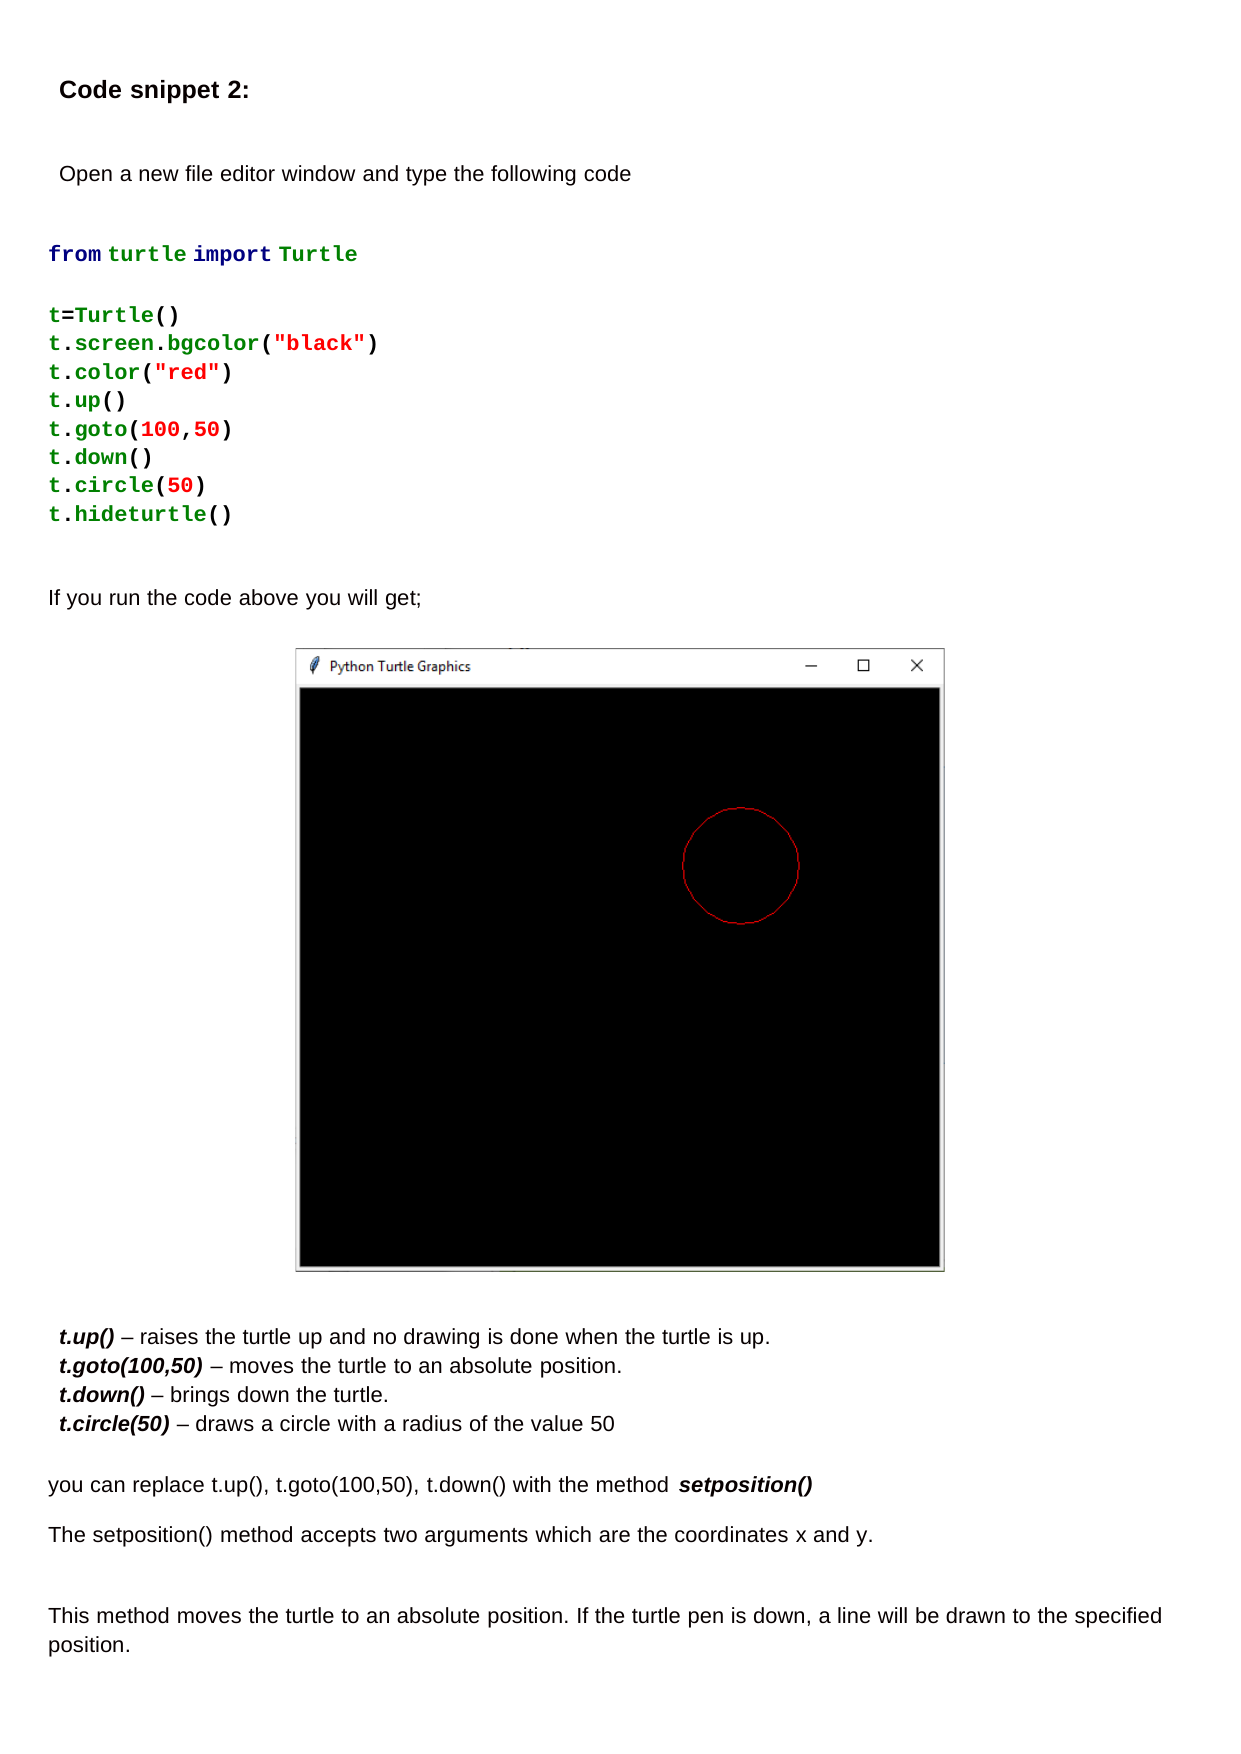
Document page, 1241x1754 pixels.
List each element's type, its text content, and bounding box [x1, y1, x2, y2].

text The setposition() method accepts two arguments which are the coordinates x and y. [48, 1521, 1194, 1547]
picture [295, 648, 945, 1272]
text If you run the code above you will get; [48, 584, 1192, 610]
text This method moves the turtle to an absolute position. If the turtle pen is down, a line will be drawn to the specified position. [48, 1603, 1192, 1658]
text t.up() – raises the turtle up and no drawing is done when the turtle is up. [59, 1324, 1194, 1349]
text t.down() – brings down the turtle. [59, 1382, 1194, 1407]
text t.screen.bgcolor("black") [48, 332, 1192, 357]
text t.circle(50) – draws a circle with a radius of the value 50 [59, 1411, 1194, 1436]
text from turtle import Turtle [48, 243, 1192, 268]
text t.up() [48, 389, 1192, 414]
text Code snippet 2: [59, 75, 1194, 104]
text t.goto(100,50) – moves the turtle to an absolute position. [59, 1353, 1194, 1378]
text t=Turtle() [48, 304, 1192, 329]
text t.circle(50) [48, 475, 1192, 499]
text you can replace t.up(), t.goto(100,50), t.down() with the method setposition() [48, 1472, 1192, 1497]
text t.hideturtle() [48, 503, 1192, 528]
text t.down() [48, 446, 1192, 471]
text t.color("red") [48, 361, 1192, 386]
text Open a new file editor window and type the following code [59, 161, 1194, 186]
text t.goto(100,50) [48, 418, 1192, 443]
